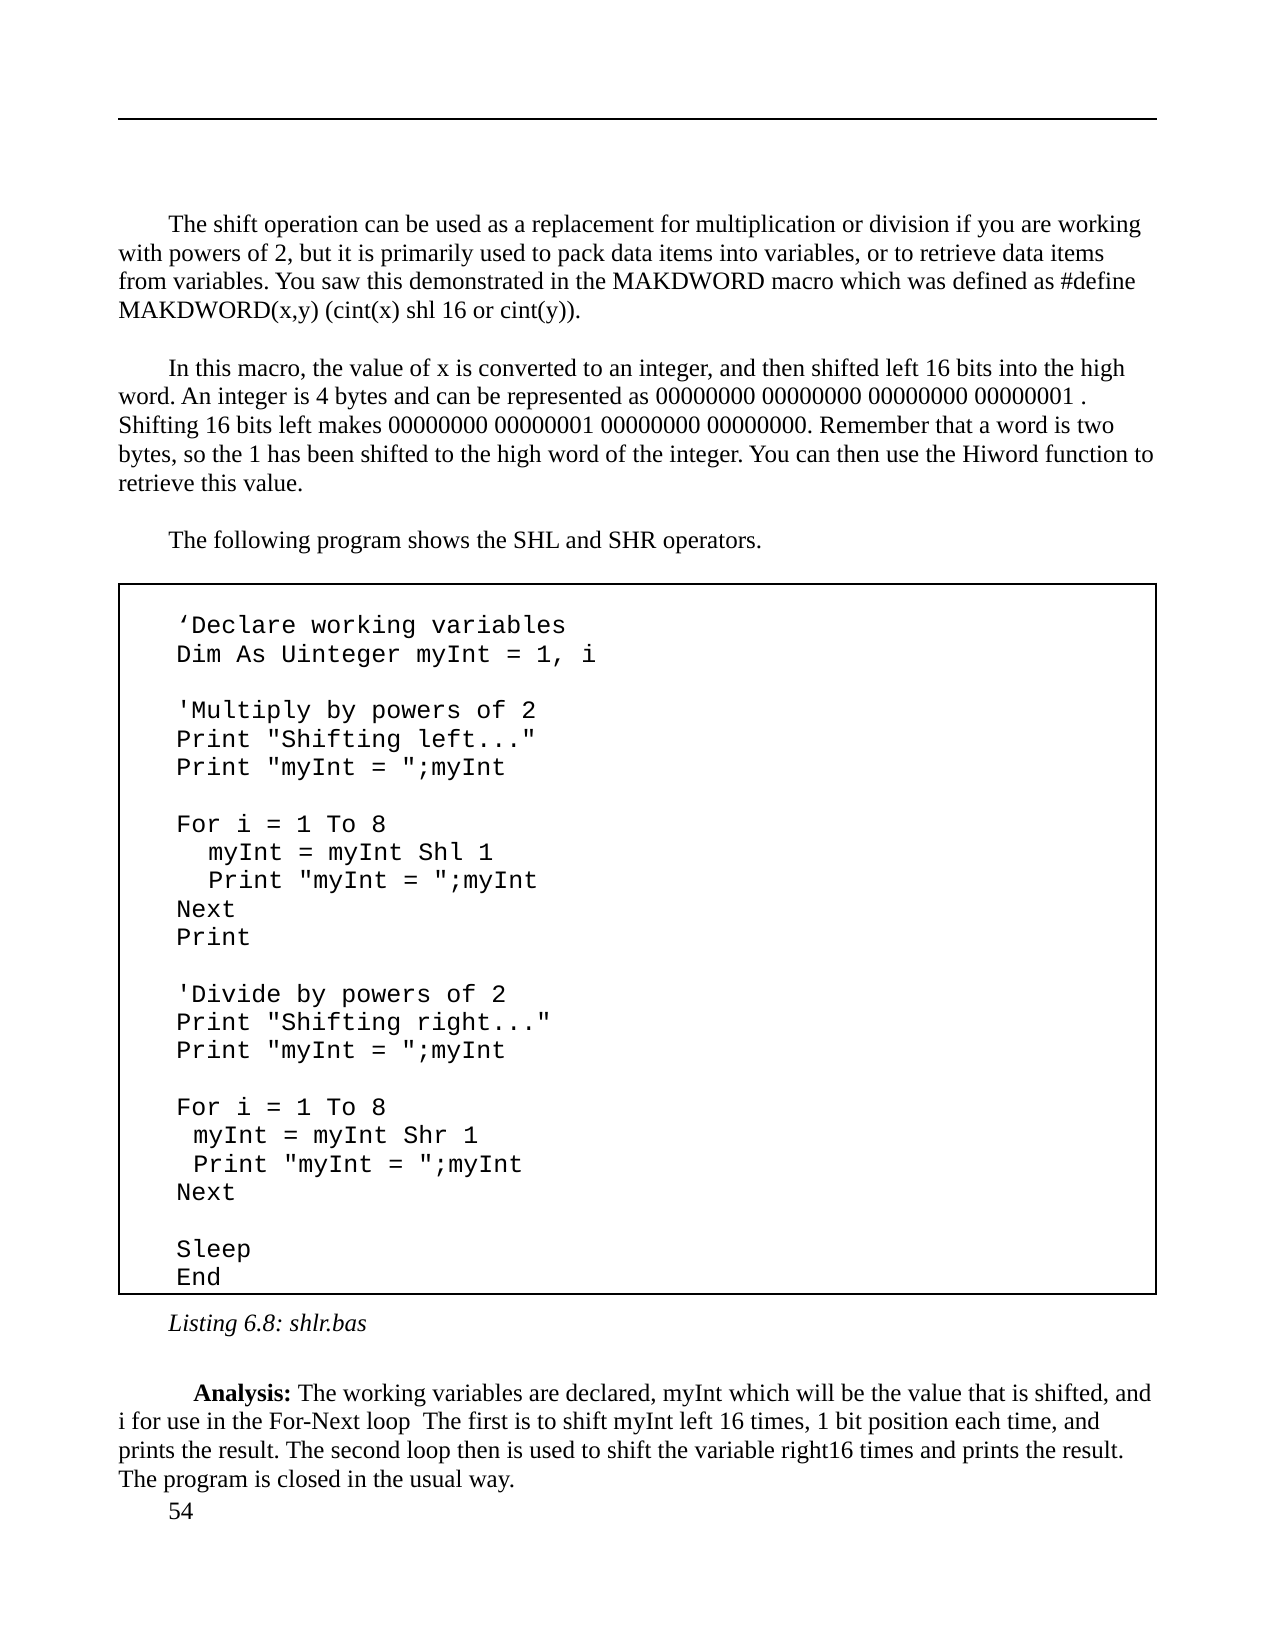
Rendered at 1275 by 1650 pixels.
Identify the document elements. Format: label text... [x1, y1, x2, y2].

text myInt = myInt Shl 1 [120, 838, 1155, 866]
text Next [120, 894, 1155, 923]
text Sleep [120, 1234, 1155, 1263]
text ‘Declare working variables [120, 611, 1155, 639]
text For i = 1 To 8 [120, 1093, 1155, 1121]
text Print "myInt = ";myInt [120, 1149, 1155, 1178]
text The following program shows the SHL and SHR operators. [118, 525, 1157, 554]
text Print "myInt = ";myInt [120, 753, 1155, 783]
text Print "Shifting left..." [120, 724, 1155, 753]
text Print "myInt = ";myInt [120, 1036, 1155, 1066]
text Next [120, 1178, 1155, 1208]
text Analysis: The working variables are declared, myInt which will be the value that is shifted, and i for use in the For-Next loop The first is to shift myInt left 16 times, 1 bit position each time, and prints the result. The second loop then is used to shift the variable right16 times and prints the result. The program is closed in the usual way. [118, 1378, 1157, 1493]
text myInt = myInt Shr 1 [120, 1121, 1155, 1149]
text In this macro, the value of x is converted to an integer, and then shifted left 16 bits into the high word. An integer is 4 bytes and can be represented as 00000000 00000000 00000000 00000001 . Shifting 16 bits left makes 00000000 00000001 00000000 00000000. Remember that a word is two bytes, so the 1 has been shifted to the high word of the integer. You can then use the Hiword function to retrieve this value. [118, 353, 1157, 496]
text 'Multiply by powers of 2 [120, 696, 1155, 724]
text Dim As Uinteger myInt = 1, i [120, 639, 1155, 670]
text 'Divide by powers of 2 [120, 979, 1155, 1008]
text For i = 1 To 8 [120, 809, 1155, 838]
text Listing 6.8: shlr.bas [118, 1308, 1157, 1336]
text Print "Shifting right..." [120, 1008, 1155, 1036]
text The shift operation can be used as a replacement for multiplication or division if you are working with powers of 2, but it is primarily used to pack data items into variables, or to retrieve data items from variables. You saw this demonstrated in the MAKDWORD macro which was defined as #define MAKDWORD(x,y) (cint(x) shl 16 or cint(y)). [118, 209, 1157, 324]
text Print "myInt = ";myInt [120, 866, 1155, 894]
text End [120, 1263, 1155, 1293]
text Print [120, 923, 1155, 953]
